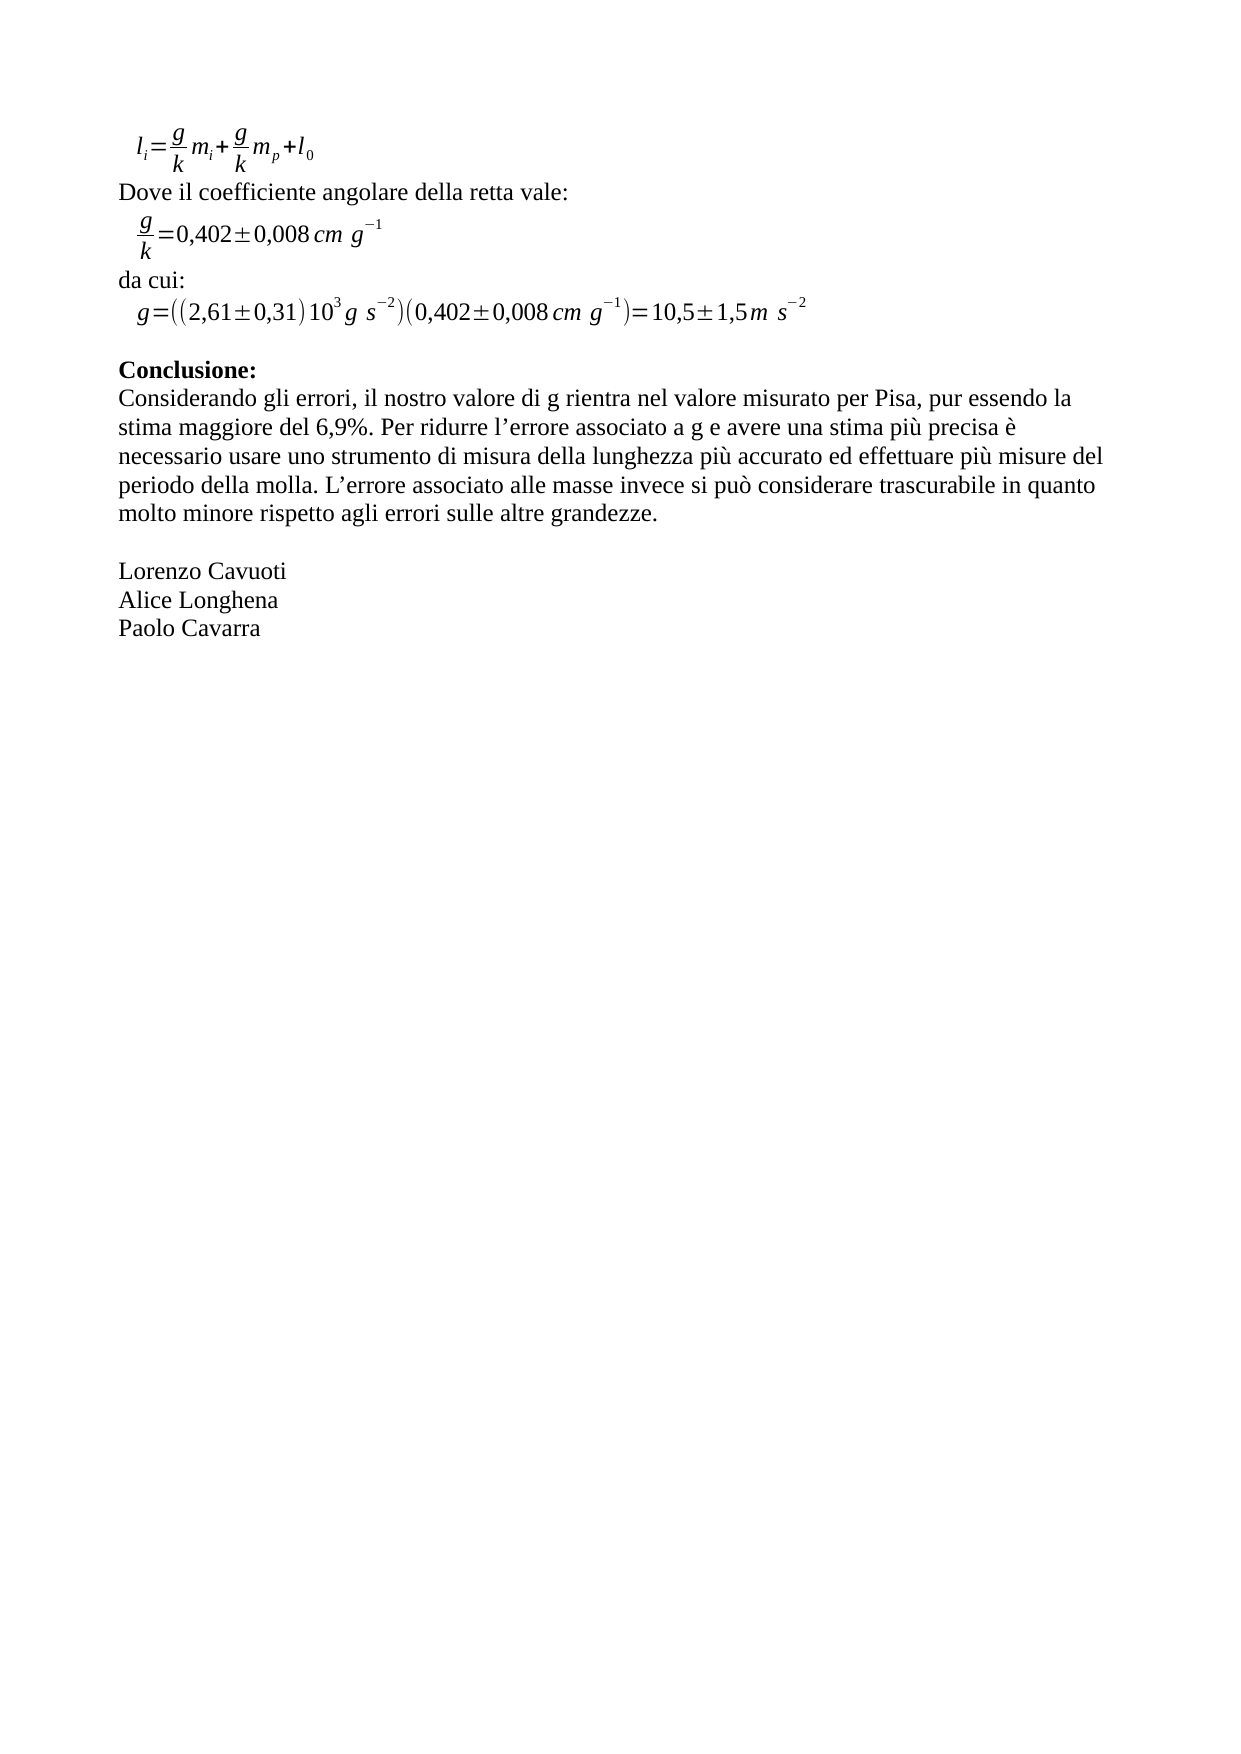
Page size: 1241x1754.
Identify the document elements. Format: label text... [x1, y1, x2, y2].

text Paolo Cavarra [118, 613, 1122, 642]
text da cui: [118, 265, 1122, 294]
text Lorenzo Cavuoti [118, 556, 1122, 585]
text Dove il coefficiente angolare della retta vale: [118, 177, 1122, 206]
text Alice Longhena [118, 585, 1122, 613]
text Considerando gli errori, il nostro valore di g rientra nel valore misurato per Pisa, pur essendo la stima maggiore del 6,9%. Per ridurre l’errore associato a g e avere una stima più precisa è necessario usare uno strumento di misura della lunghezza più accurato ed effettuare più misure del periodo della molla. L’errore associato alle masse invece si può considerare trascurabile in quanto molto minore rispetto agli errori sulle altre grandezze. [118, 383, 1122, 527]
text Conclusione: [118, 355, 1122, 383]
